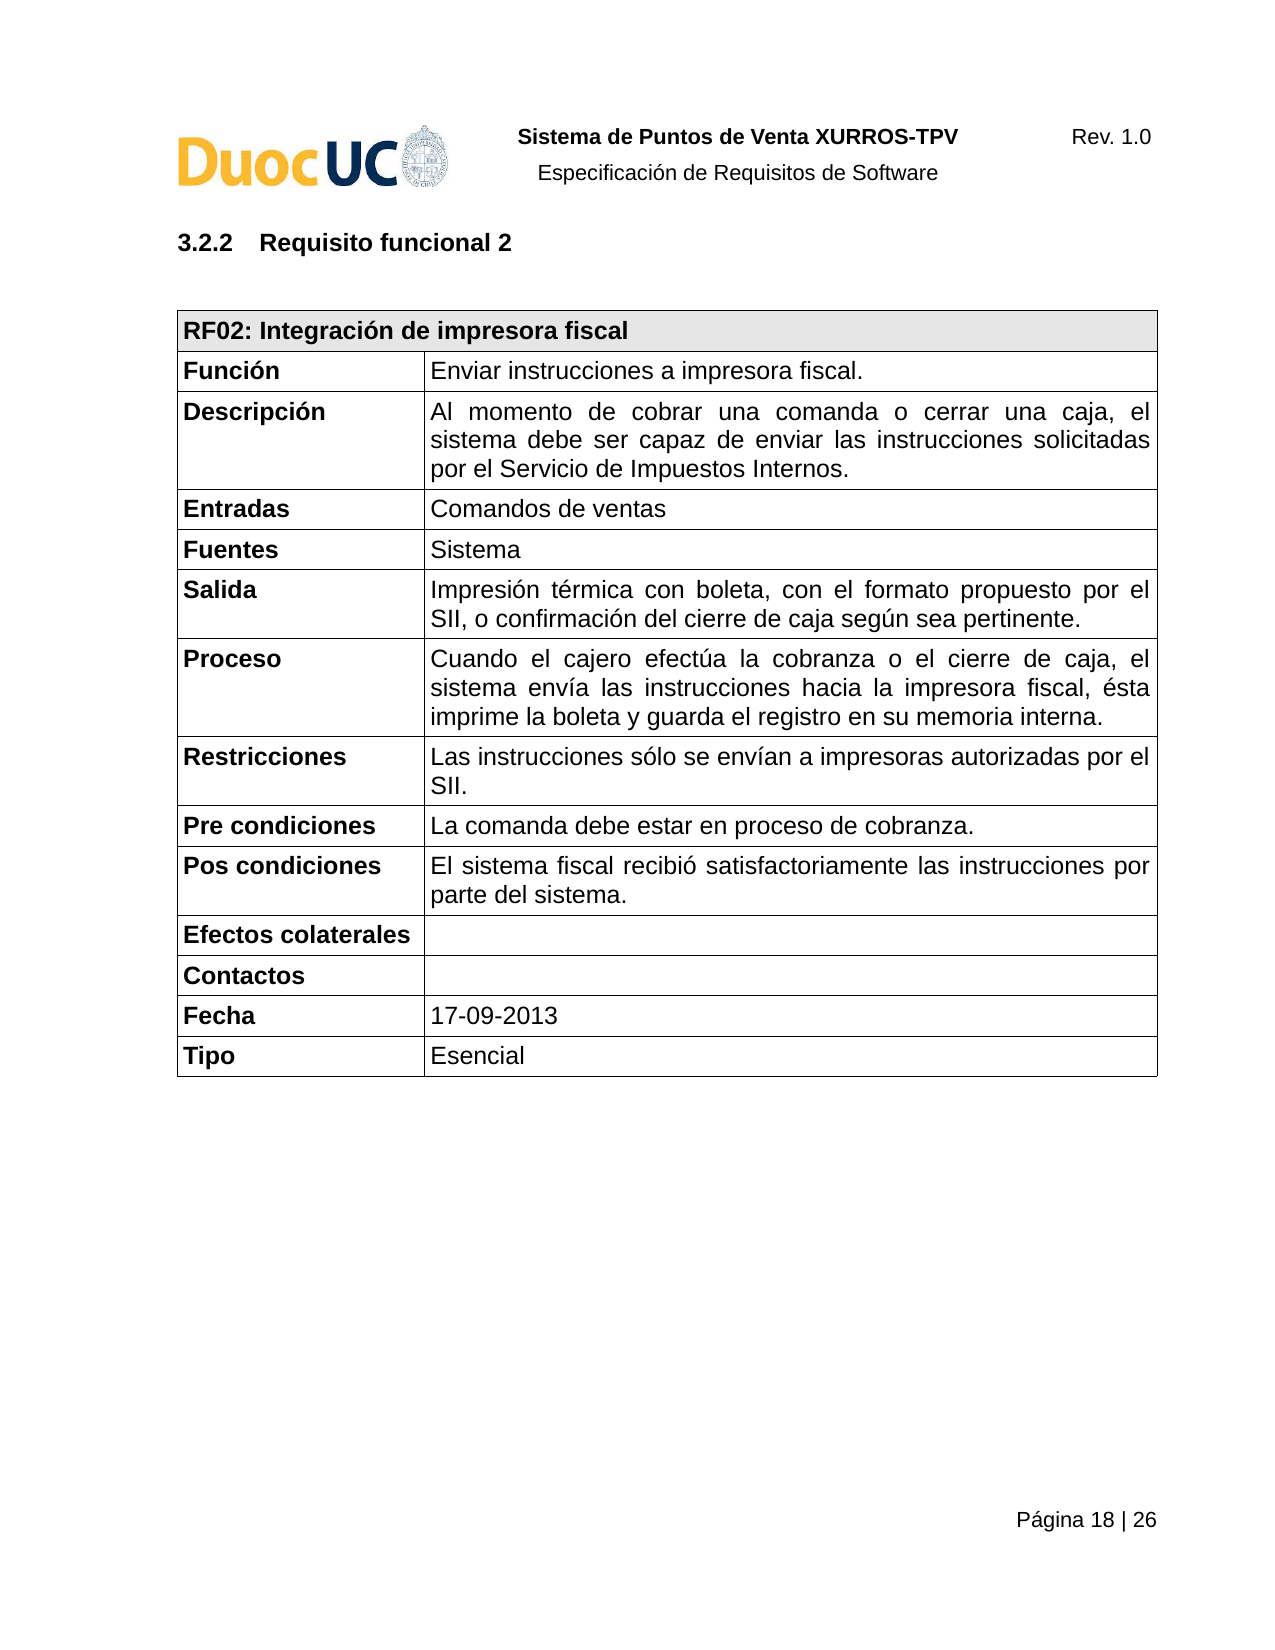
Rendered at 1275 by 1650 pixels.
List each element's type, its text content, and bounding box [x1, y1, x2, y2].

table_header RF02: Integración de impresora fiscal [178, 311, 1157, 351]
subtitle Requisito funcional 2 [177, 228, 1157, 256]
table_cell Tipo [178, 1037, 424, 1076]
table_cell Enviar instrucciones a impresora fiscal. [425, 352, 1157, 391]
table_cell Función [178, 352, 424, 391]
table_cell Fuentes [178, 530, 424, 569]
table_cell 17-09-2013 [425, 996, 1157, 1036]
table_cell Al momento de cobrar una comanda o cerrar una caja, el sistema debe ser capaz de enviar las instrucciones solicitadas por el Servicio de Impuestos Internos. [425, 392, 1157, 489]
table_cell Comandos de ventas [425, 490, 1157, 529]
table_cell El sistema fiscal recibió satisfactoriamente las instrucciones por parte del sistema. [425, 847, 1157, 914]
table_cell Efectos colaterales [178, 916, 424, 955]
table_cell Pos condiciones [178, 847, 424, 914]
table_cell Descripción [178, 392, 424, 489]
table_cell Las instrucciones sólo se envían a impresoras autorizadas por el SII. [425, 737, 1157, 805]
table_cell La comanda debe estar en proceso de cobranza. [425, 806, 1157, 846]
table_cell [425, 956, 1157, 995]
table_cell Impresión térmica con boleta, con el formato propuesto por el SII, o confirmación del cierre de caja según sea pertinente. [425, 570, 1157, 638]
table_cell Entradas [178, 490, 424, 529]
table_cell Fecha [178, 996, 424, 1036]
table_cell Salida [178, 570, 424, 638]
table_cell Pre condiciones [178, 806, 424, 846]
table_cell Proceso [178, 639, 424, 736]
table_cell Contactos [178, 956, 424, 995]
table_cell Esencial [425, 1037, 1157, 1076]
table_cell Cuando el cajero efectúa la cobranza o el cierre de caja, el sistema envía las instrucciones hacia la impresora fiscal, ésta imprime la boleta y guarda el registro en su memoria interna. [425, 639, 1157, 736]
picture [178, 125, 449, 187]
table_cell Restricciones [178, 737, 424, 805]
table_cell Sistema [425, 530, 1157, 569]
table_cell [425, 916, 1157, 955]
